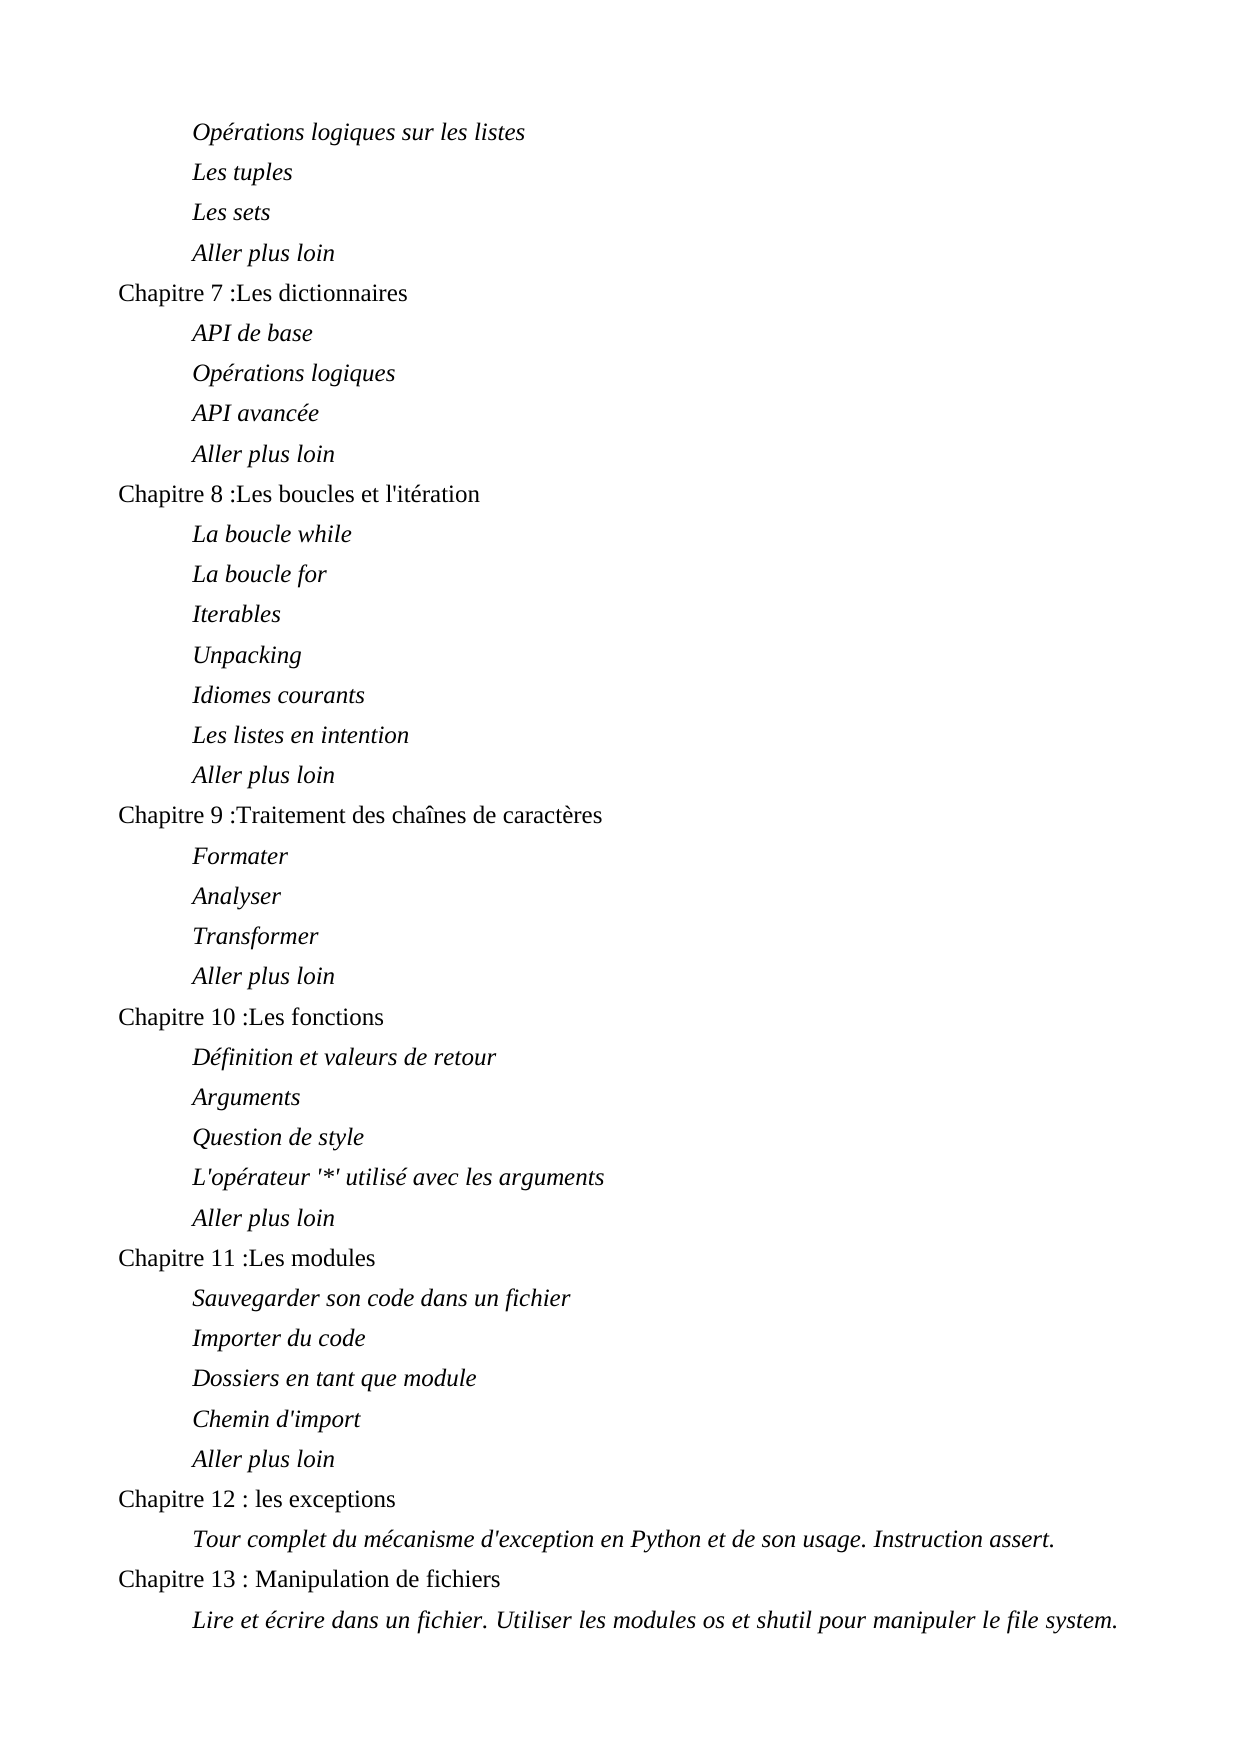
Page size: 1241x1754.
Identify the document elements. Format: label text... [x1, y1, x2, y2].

text Les listes en intention [118, 721, 1122, 749]
text Analyser [118, 882, 1122, 910]
text Chapitre 7 :Les dictionnaires [118, 279, 1122, 307]
text La boucle for [118, 560, 1122, 588]
text Chapitre 11 :Les modules [118, 1244, 1122, 1272]
text Unpacking [118, 641, 1122, 668]
text Iterables [118, 601, 1122, 628]
text Chapitre 12 : les exceptions [118, 1485, 1122, 1513]
text Aller plus loin [118, 1204, 1122, 1231]
text Lire et écrire dans un fichier. Utiliser les modules os et shutil pour manipuler le file system. [118, 1606, 1122, 1633]
text Aller plus loin [118, 1445, 1122, 1473]
text API avancée [118, 399, 1122, 427]
text Opérations logiques [118, 359, 1122, 387]
text Aller plus loin [118, 962, 1122, 990]
text Idiomes courants [118, 681, 1122, 709]
text Transformer [118, 922, 1122, 950]
text Définition et valeurs de retour [118, 1043, 1122, 1071]
text Arguments [118, 1083, 1122, 1111]
text Chapitre 9 :Traitement des chaînes de caractères [118, 802, 1122, 829]
text Aller plus loin [118, 239, 1122, 266]
text Question de style [118, 1123, 1122, 1151]
text Sauvegarder son code dans un fichier [118, 1284, 1122, 1312]
text La boucle while [118, 520, 1122, 548]
text Aller plus loin [118, 761, 1122, 789]
text Aller plus loin [118, 440, 1122, 467]
text API de base [118, 319, 1122, 347]
text Chemin d'import [118, 1405, 1122, 1432]
text Dossiers en tant que module [118, 1364, 1122, 1392]
text Les tuples [118, 158, 1122, 186]
text Opérations logiques sur les listes [118, 118, 1122, 146]
text Chapitre 10 :Les fonctions [118, 1003, 1122, 1030]
text Importer du code [118, 1324, 1122, 1352]
text Chapitre 13 : Manipulation de fichiers [118, 1566, 1122, 1593]
text Les sets [118, 198, 1122, 226]
text Tour complet du mécanisme d'exception en Python et de son usage. Instruction assert. [118, 1525, 1122, 1553]
text Formater [118, 842, 1122, 869]
text Chapitre 8 :Les boucles et l'itération [118, 480, 1122, 508]
text L'opérateur '*' utilisé avec les arguments [118, 1163, 1122, 1191]
